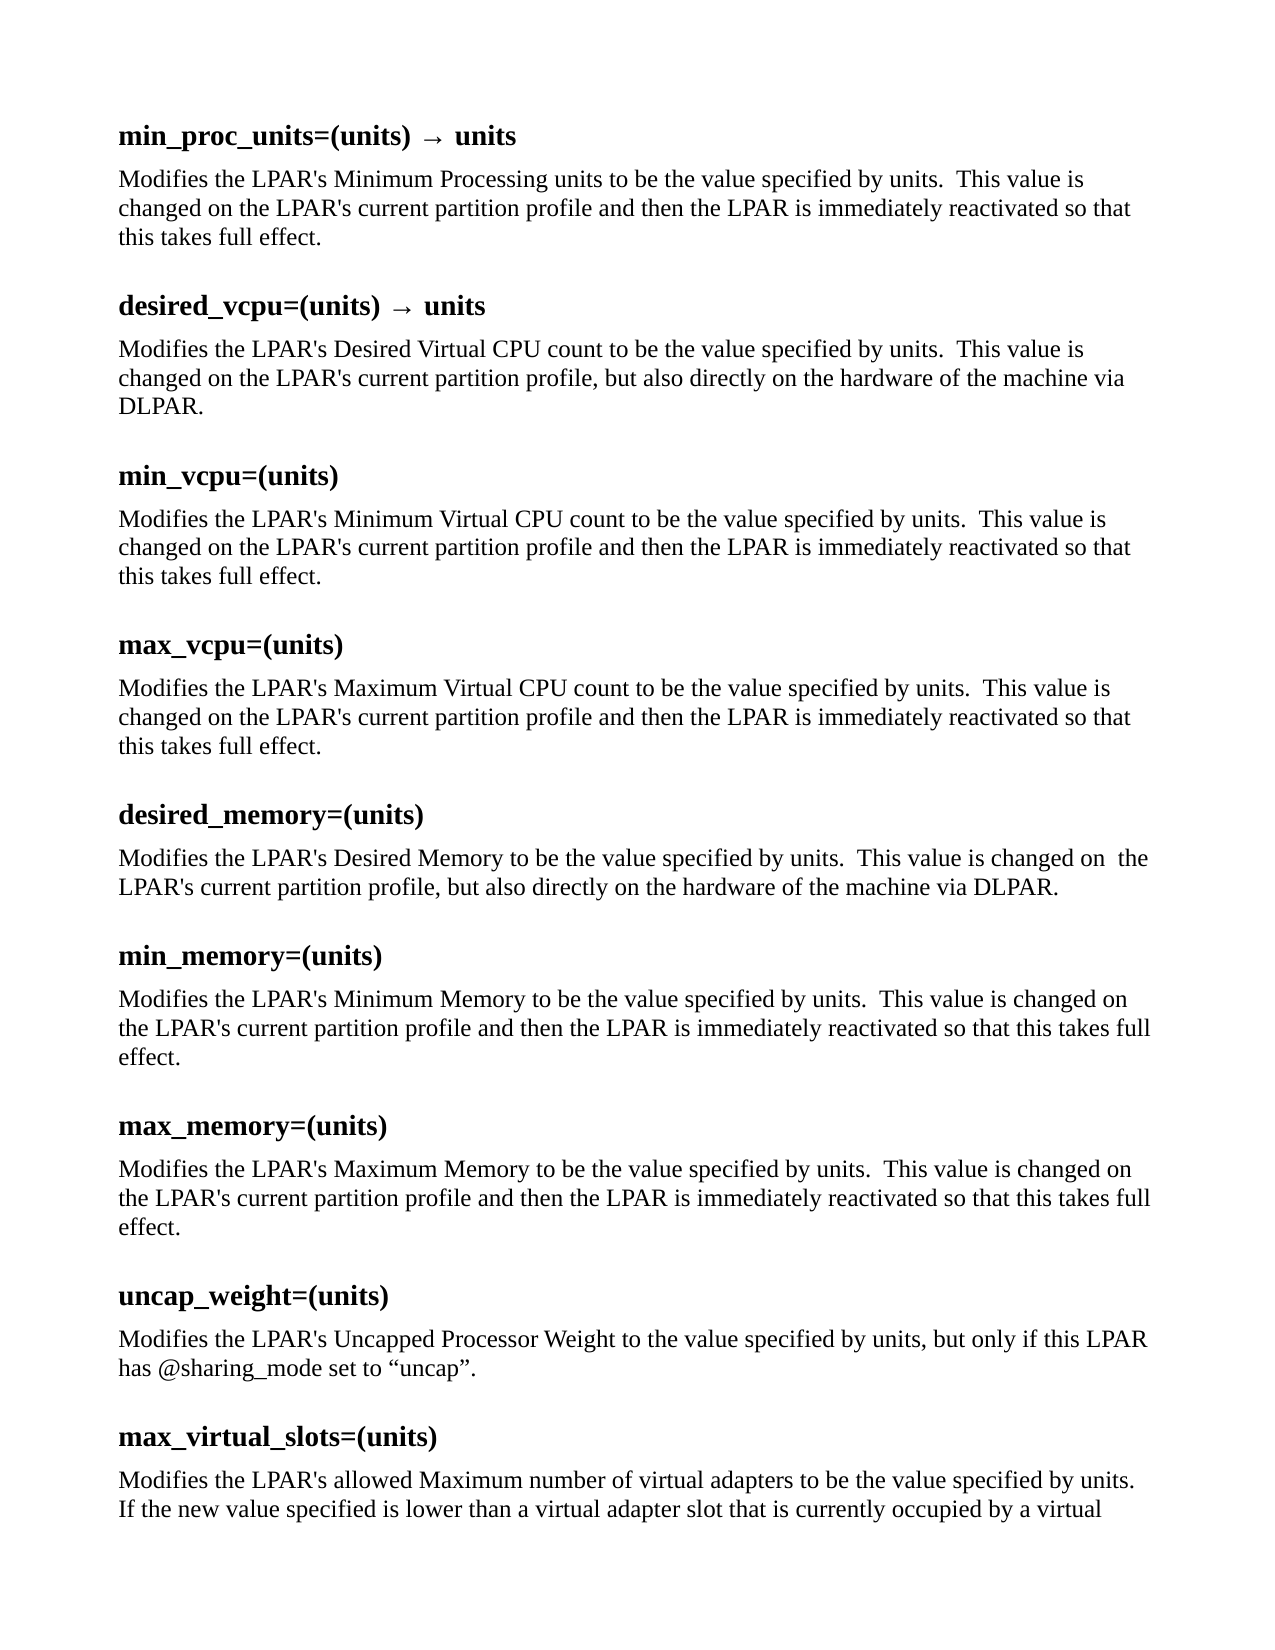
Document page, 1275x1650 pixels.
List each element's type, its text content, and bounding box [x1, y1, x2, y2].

text Modifies the LPAR's allowed Maximum number of virtual adapters to be the value specified by units. If the new value specified is lower than a virtual adapter slot that is currently occupied by a virtual [118, 1465, 1157, 1522]
subtitle uncap_weight=(units) [118, 1278, 1157, 1311]
text Modifies the LPAR's Desired Virtual CPU count to be the value specified by units. This value is changed on the LPAR's current partition profile, but also directly on the hardware of the machine via DLPAR. [118, 334, 1157, 420]
text Modifies the LPAR's Minimum Virtual CPU count to be the value specified by units. This value is changed on the LPAR's current partition profile and then the LPAR is immediately reactivated so that this takes full effect. [118, 504, 1157, 590]
subtitle max_vcpu=(units) [118, 627, 1157, 661]
text Modifies the LPAR's Desired Memory to be the value specified by units. This value is changed on the LPAR's current partition profile, but also directly on the hardware of the machine via DLPAR. [118, 843, 1157, 901]
subtitle min_proc_units=(units) → units [118, 118, 1157, 152]
text Modifies the LPAR's Maximum Memory to be the value specified by units. This value is changed on the LPAR's current partition profile and then the LPAR is immediately reactivated so that this takes full effect. [118, 1154, 1157, 1240]
subtitle max_virtual_slots=(units) [118, 1419, 1157, 1452]
text Modifies the LPAR's Uncapped Processor Weight to the value specified by units, but only if this LPAR has @sharing_mode set to “uncap”. [118, 1324, 1157, 1381]
text Modifies the LPAR's Maximum Virtual CPU count to be the value specified by units. This value is changed on the LPAR's current partition profile and then the LPAR is immediately reactivated so that this takes full effect. [118, 673, 1157, 760]
subtitle desired_memory=(units) [118, 797, 1157, 831]
text Modifies the LPAR's Minimum Processing units to be the value specified by units. This value is changed on the LPAR's current partition profile and then the LPAR is immediately reactivated so that this takes full effect. [118, 164, 1157, 250]
subtitle min_vcpu=(units) [118, 458, 1157, 491]
text Modifies the LPAR's Minimum Memory to be the value specified by units. This value is changed on the LPAR's current partition profile and then the LPAR is immediately reactivated so that this takes full effect. [118, 984, 1157, 1071]
subtitle min_memory=(units) [118, 938, 1157, 972]
subtitle max_memory=(units) [118, 1108, 1157, 1142]
subtitle desired_vcpu=(units) → units [118, 288, 1157, 321]
